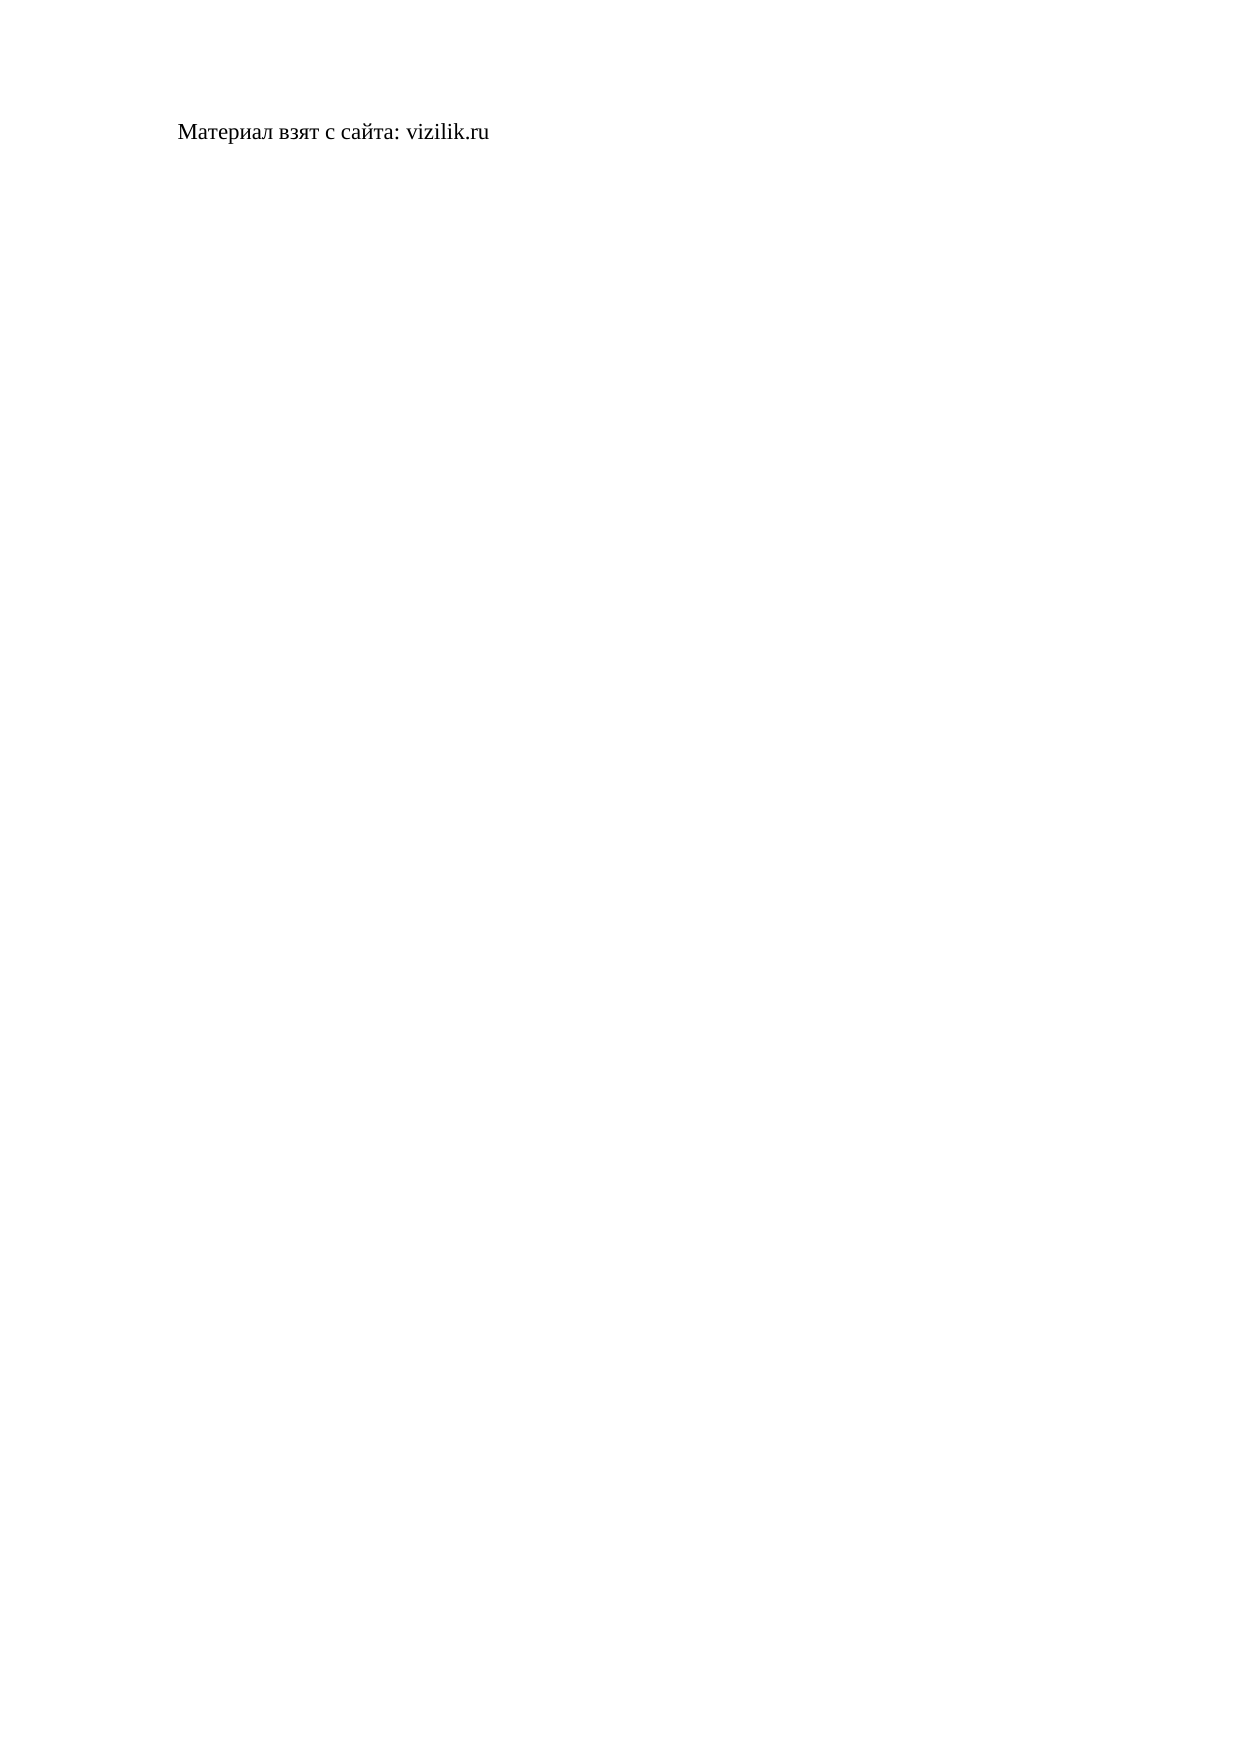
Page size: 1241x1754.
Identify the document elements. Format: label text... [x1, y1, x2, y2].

text Материал взят с сайта: vizilik.ru [177, 118, 1152, 144]
